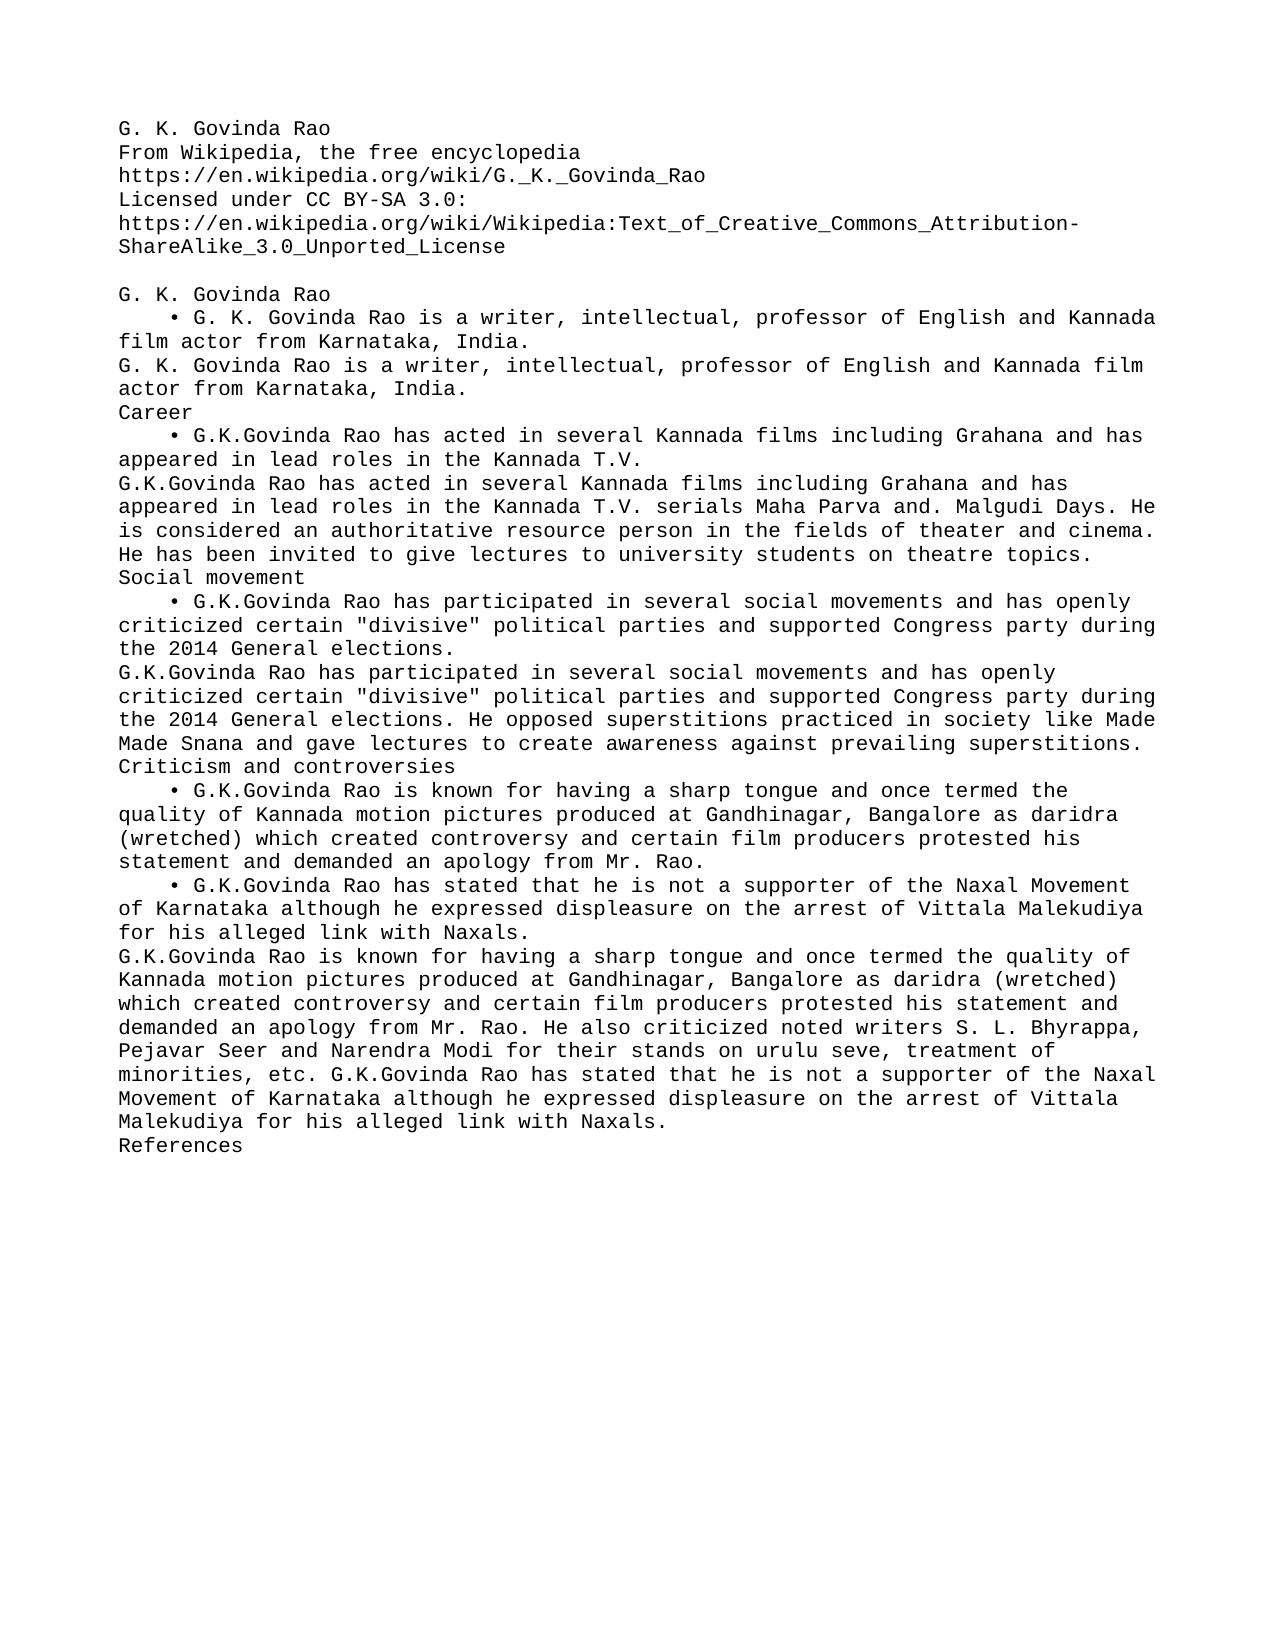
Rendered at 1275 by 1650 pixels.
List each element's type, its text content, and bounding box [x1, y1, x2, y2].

text References [118, 1135, 1157, 1158]
text G.K.Govinda Rao has participated in several social movements and has openly criticized certain "divisive" political parties and supported Congress party during the 2014 General elections. He opposed superstitions practiced in society like Made Made Snana and gave lectures to create awareness against prevailing superstitions. [118, 662, 1157, 757]
text G. K. Govinda Rao [118, 118, 1157, 142]
text https://en.wikipedia.org/wiki/Wikipedia:Text_of_Creative_Commons_Attribution-ShareAlike_3.0_Unported_License [118, 213, 1157, 260]
text Social movement [118, 567, 1157, 591]
text Licensed under CC BY-SA 3.0: [118, 189, 1157, 213]
text https://en.wikipedia.org/wiki/G._K._Govinda_Rao [118, 165, 1157, 189]
text G. K. Govinda Rao is a writer, intellectual, professor of English and Kannada film actor from Karnataka, India. [118, 354, 1157, 402]
text Criticism and controversies [118, 757, 1157, 780]
text • G.K.Govinda Rao has participated in several social movements and has openly criticized certain "divisive" political parties and supported Congress party during the 2014 General elections. [118, 591, 1157, 662]
text • G. K. Govinda Rao is a writer, intellectual, professor of English and Kannada film actor from Karnataka, India. [118, 307, 1157, 354]
text From Wikipedia, the free encyclopedia [118, 142, 1157, 165]
text G. K. Govinda Rao [118, 284, 1157, 307]
text • G.K.Govinda Rao has stated that he is not a supporter of the Naxal Movement of Karnataka although he expressed displeasure on the arrest of Vittala Malekudiya for his alleged link with Naxals. [118, 875, 1157, 946]
text • G.K.Govinda Rao is known for having a sharp tongue and once termed the quality of Kannada motion pictures produced at Gandhinagar, Bangalore as daridra (wretched) which created controversy and certain film producers protested his statement and demanded an apology from Mr. Rao. [118, 780, 1157, 875]
text G.K.Govinda Rao has acted in several Kannada films including Grahana and has appeared in lead roles in the Kannada T.V. serials Maha Parva and. Malgudi Days. He is considered an authoritative resource person in the fields of theater and cinema. He has been invited to give lectures to university students on theatre topics. [118, 473, 1157, 567]
text G.K.Govinda Rao is known for having a sharp tongue and once termed the quality of Kannada motion pictures produced at Gandhinagar, Bangalore as daridra (wretched) which created controversy and certain film producers protested his statement and demanded an apology from Mr. Rao. He also criticized noted writers S. L. Bhyrappa, Pejavar Seer and Narendra Modi for their stands on urulu seve, treatment of minorities, etc. G.K.Govinda Rao has stated that he is not a supporter of the Naxal Movement of Karnataka although he expressed displeasure on the arrest of Vittala Malekudiya for his alleged link with Naxals. [118, 946, 1157, 1135]
text • G.K.Govinda Rao has acted in several Kannada films including Grahana and has appeared in lead roles in the Kannada T.V. [118, 426, 1157, 473]
text Career [118, 402, 1157, 426]
